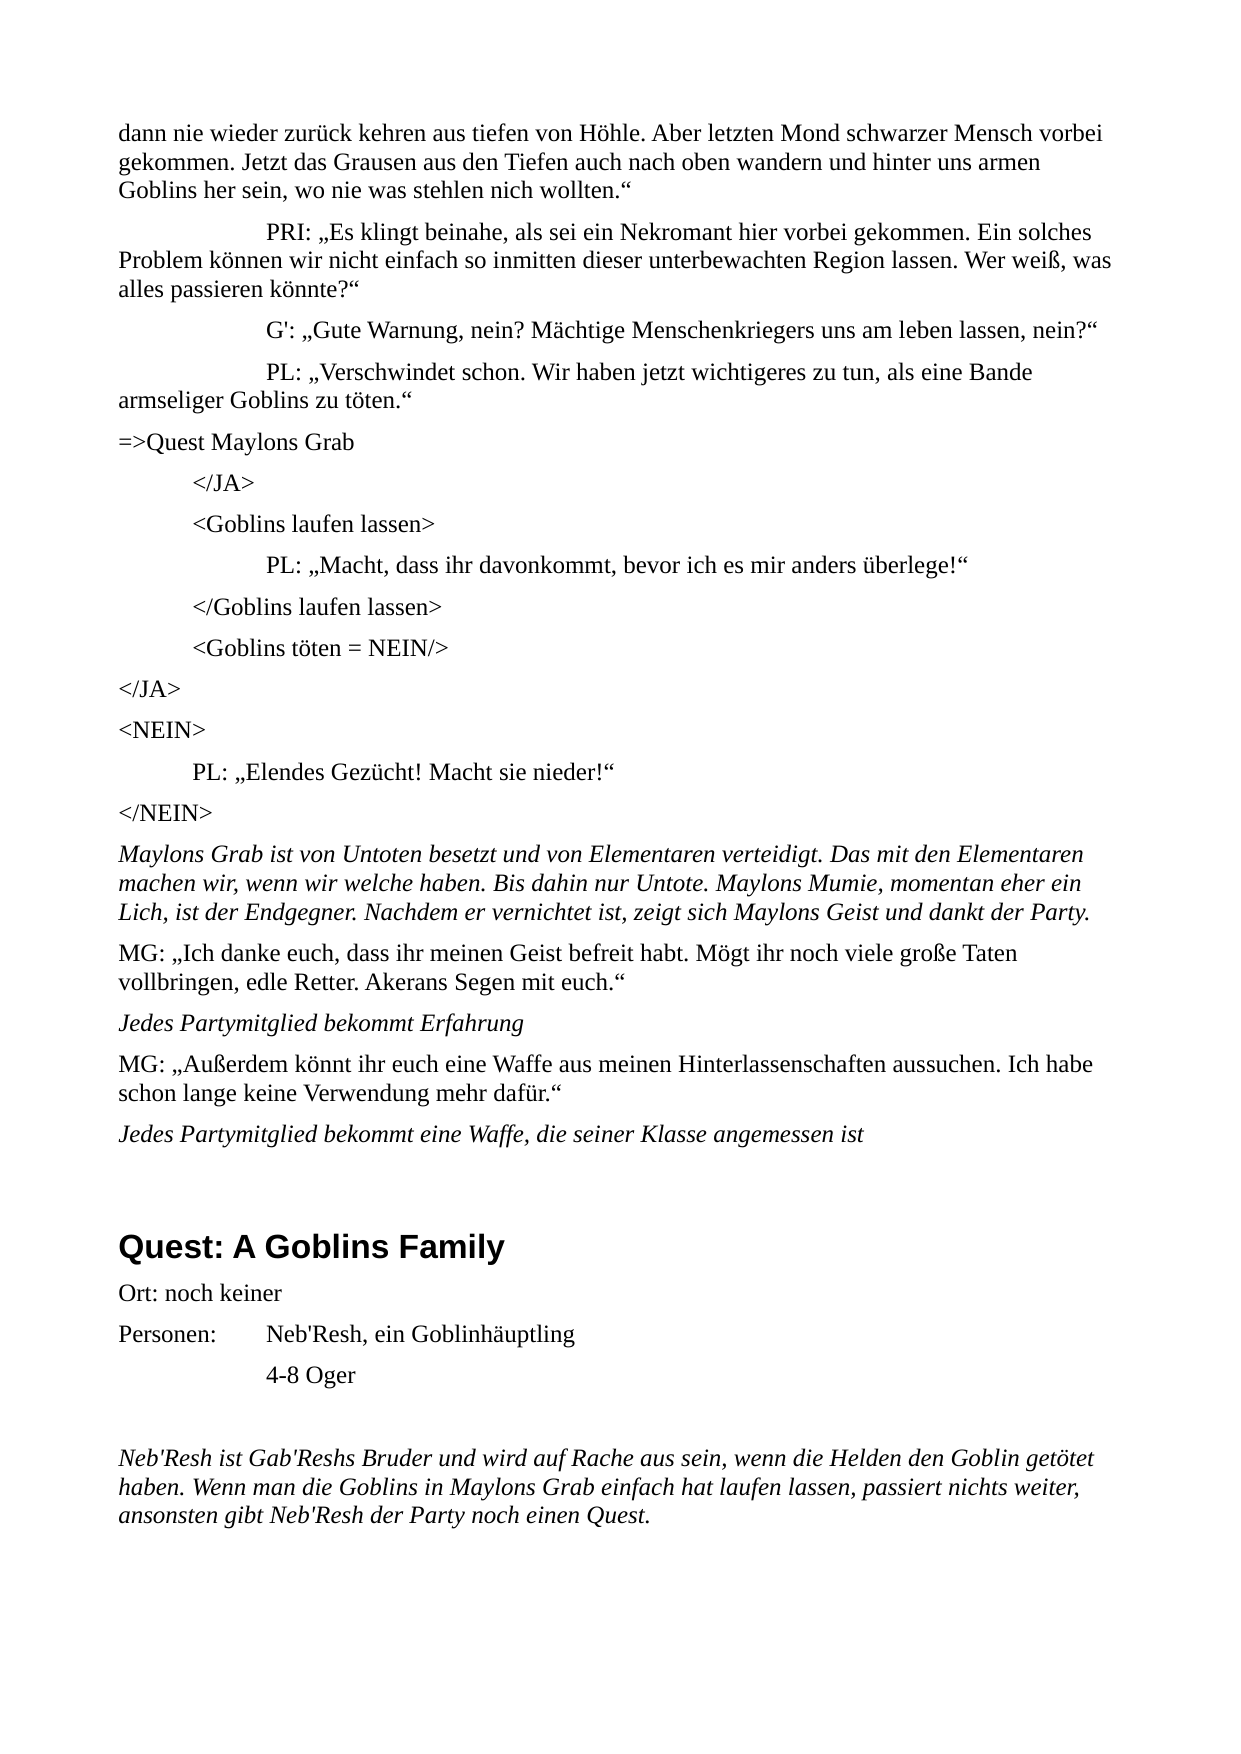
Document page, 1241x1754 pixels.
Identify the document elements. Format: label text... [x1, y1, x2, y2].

text Personen: Neb'Resh, ein Goblinhäuptling [118, 1319, 1122, 1348]
text PRI: „Es klingt beinahe, als sei ein Nekromant hier vorbei gekommen. Ein solches Problem können wir nicht einfach so inmitten dieser unterbewachten Region lassen. Wer weiß, was alles passieren könnte?“ [118, 217, 1122, 303]
text </JA> [118, 674, 1122, 703]
text =>Quest Maylons Grab [118, 427, 1122, 456]
text PL: „Macht, dass ihr davonkommt, bevor ich es mir anders überlege!“ [118, 551, 1122, 579]
text <NEIN> [118, 716, 1122, 744]
text PL: „Elendes Gezücht! Macht sie nieder!“ [118, 757, 1122, 786]
text </NEIN> [118, 798, 1122, 827]
text Jedes Partymitglied bekommt eine Waffe, die seiner Klasse angemessen ist [118, 1119, 1122, 1148]
text Neb'Resh ist Gab'Reshs Bruder und wird auf Rache aus sein, wenn die Helden den Goblin getötet haben. Wenn man die Goblins in Maylons Grab einfach hat laufen lassen, passiert nichts weiter, ansonsten gibt Neb'Resh der Party noch einen Quest. [118, 1443, 1122, 1529]
text Ort: noch keiner [118, 1278, 1122, 1307]
text PL: „Verschwindet schon. Wir haben jetzt wichtigeres zu tun, als eine Bande armseliger Goblins zu töten.“ [118, 357, 1122, 414]
text MG: „Ich danke euch, dass ihr meinen Geist befreit habt. Mögt ihr noch viele große Taten vollbringen, edle Retter. Akerans Segen mit euch.“ [118, 938, 1122, 996]
text MG: „Außerdem könnt ihr euch eine Waffe aus meinen Hinterlassenschaften aussuchen. Ich habe schon lange keine Verwendung mehr dafür.“ [118, 1049, 1122, 1107]
text Jedes Partymitglied bekommt Erfahrung [118, 1008, 1122, 1037]
text </Goblins laufen lassen> [118, 592, 1122, 621]
text G': „Gute Warnung, nein? Mächtige Menschenkriegers uns am leben lassen, nein?“ [118, 316, 1122, 344]
subtitle Quest: A Goblins Family [118, 1227, 1122, 1266]
text dann nie wieder zurück kehren aus tiefen von Höhle. Aber letzten Mond schwarzer Mensch vorbei gekommen. Jetzt das Grausen aus den Tiefen auch nach oben wandern und hinter uns armen Goblins her sein, wo nie was stehlen nich wollten.“ [118, 118, 1122, 204]
text Maylons Grab ist von Untoten besetzt und von Elementaren verteidigt. Das mit den Elementaren machen wir, wenn wir welche haben. Bis dahin nur Untote. Maylons Mumie, momentan eher ein Lich, ist der Endgegner. Nachdem er vernichtet ist, zeigt sich Maylons Geist und dankt der Party. [118, 839, 1122, 926]
text </JA> [118, 468, 1122, 497]
text <Goblins töten = NEIN/> [118, 633, 1122, 662]
text <Goblins laufen lassen> [118, 509, 1122, 538]
text 4-8 Oger [118, 1361, 1122, 1389]
